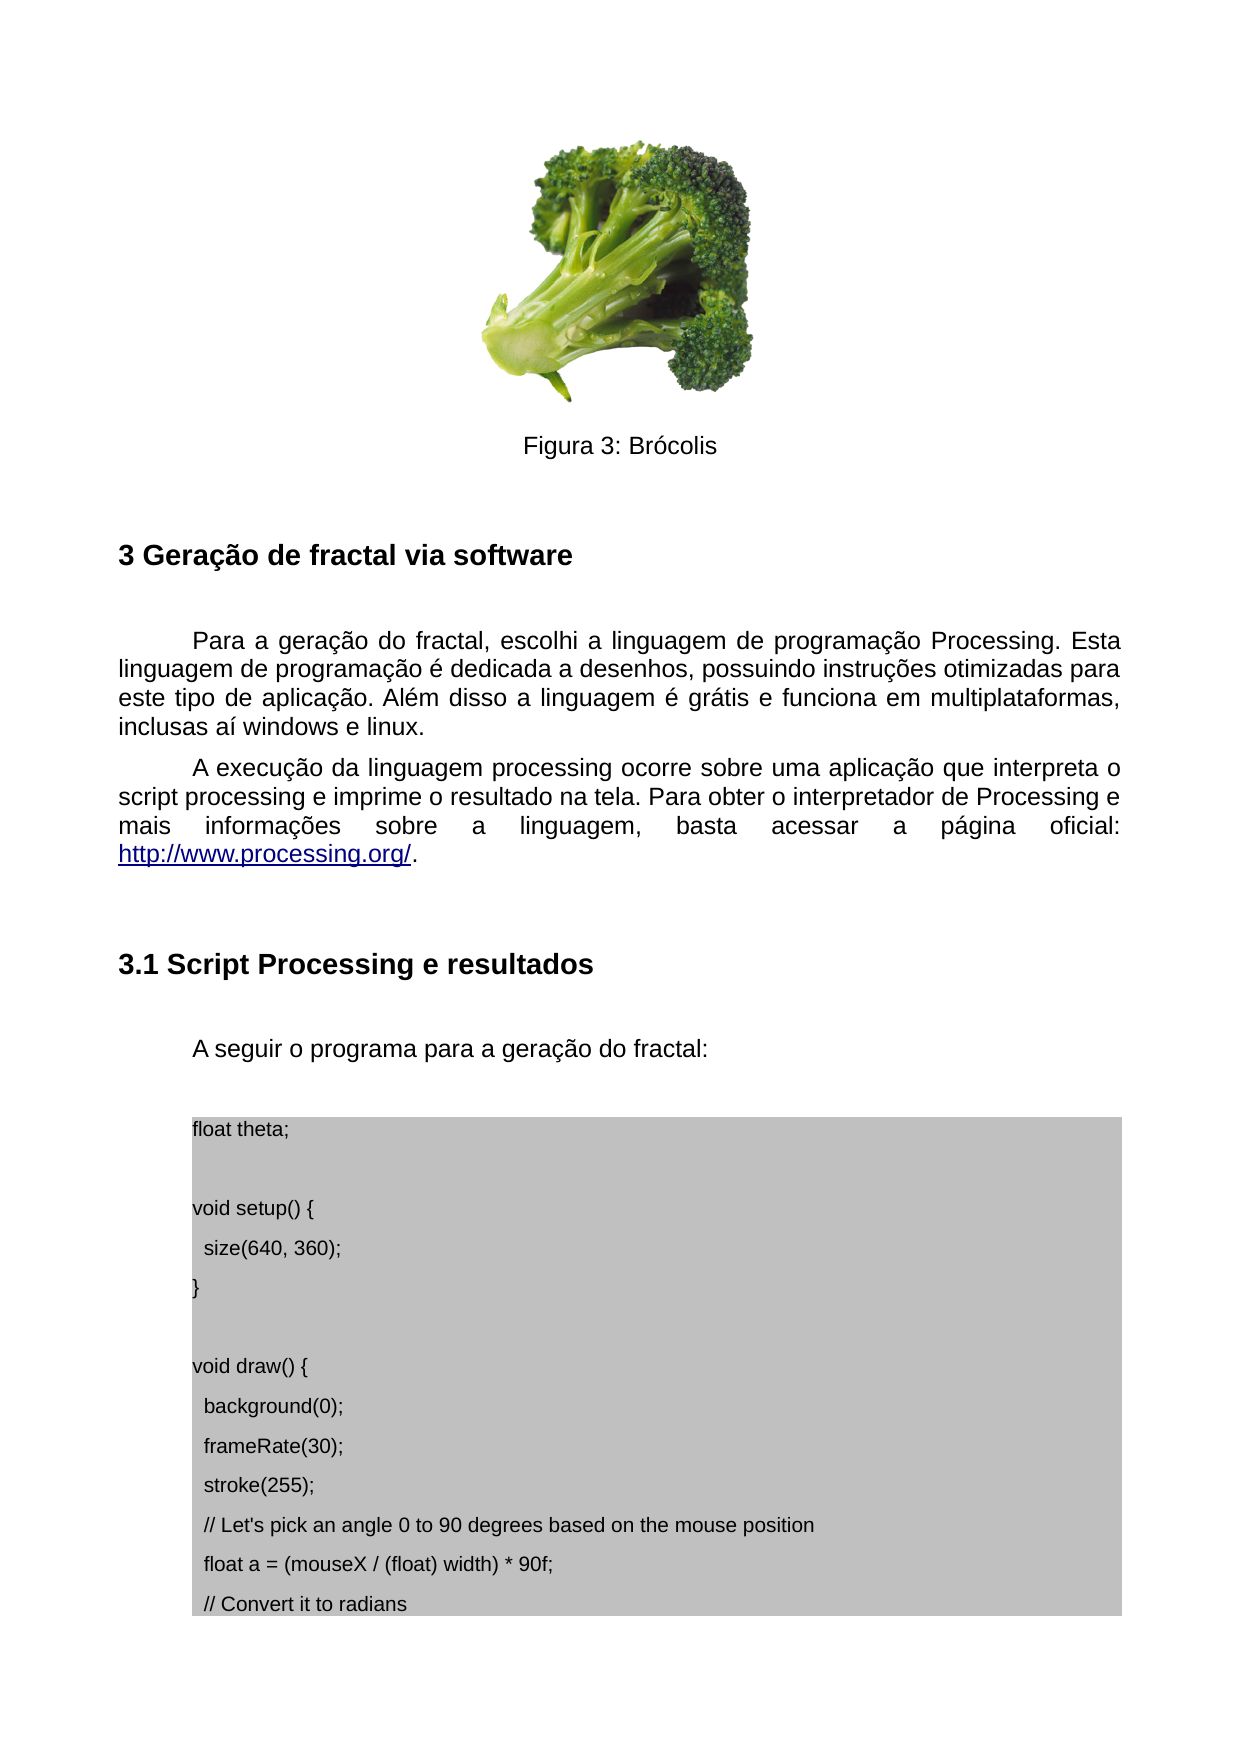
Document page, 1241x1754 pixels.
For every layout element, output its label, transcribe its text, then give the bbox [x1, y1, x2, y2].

text A execução da linguagem processing ocorre sobre uma aplicação que interpreta o script processing e imprime o resultado na tela. Para obter o interpretador de Processing e mais informações sobre a linguagem, basta acessar a página oficial: http://www.processing.org/. [118, 753, 1122, 868]
text void draw() { [192, 1354, 1122, 1378]
text frameRate(30); [192, 1433, 1122, 1457]
text size(640, 360); [192, 1236, 1122, 1259]
text stroke(255); [192, 1473, 1122, 1497]
text float a = (mouseX / (float) width) * 90f; [192, 1552, 1122, 1576]
picture [465, 118, 775, 431]
text // Convert it to radians [192, 1592, 1122, 1616]
subtitle 3 Geração de fractal via software [118, 538, 1122, 572]
text } [192, 1275, 1122, 1299]
text void setup() { [192, 1196, 1122, 1220]
text Para a geração do fractal, escolhi a linguagem de programação Processing. Esta linguagem de programação é dedicada a desenhos, possuindo instruções otimizadas para este tipo de aplicação. Além disso a linguagem é grátis e funciona em multiplataformas, inclusas aí windows e linux. [118, 626, 1122, 741]
text background(0); [192, 1394, 1122, 1418]
text // Let's pick an angle 0 to 90 degrees based on the mouse position [192, 1513, 1122, 1537]
text A seguir o programa para a geração do fractal: [118, 1034, 1122, 1063]
text Figura 3: Brócolis [118, 118, 1122, 460]
text float theta; [192, 1117, 1122, 1141]
subtitle 3.1 Script Processing e resultados [118, 947, 1122, 981]
